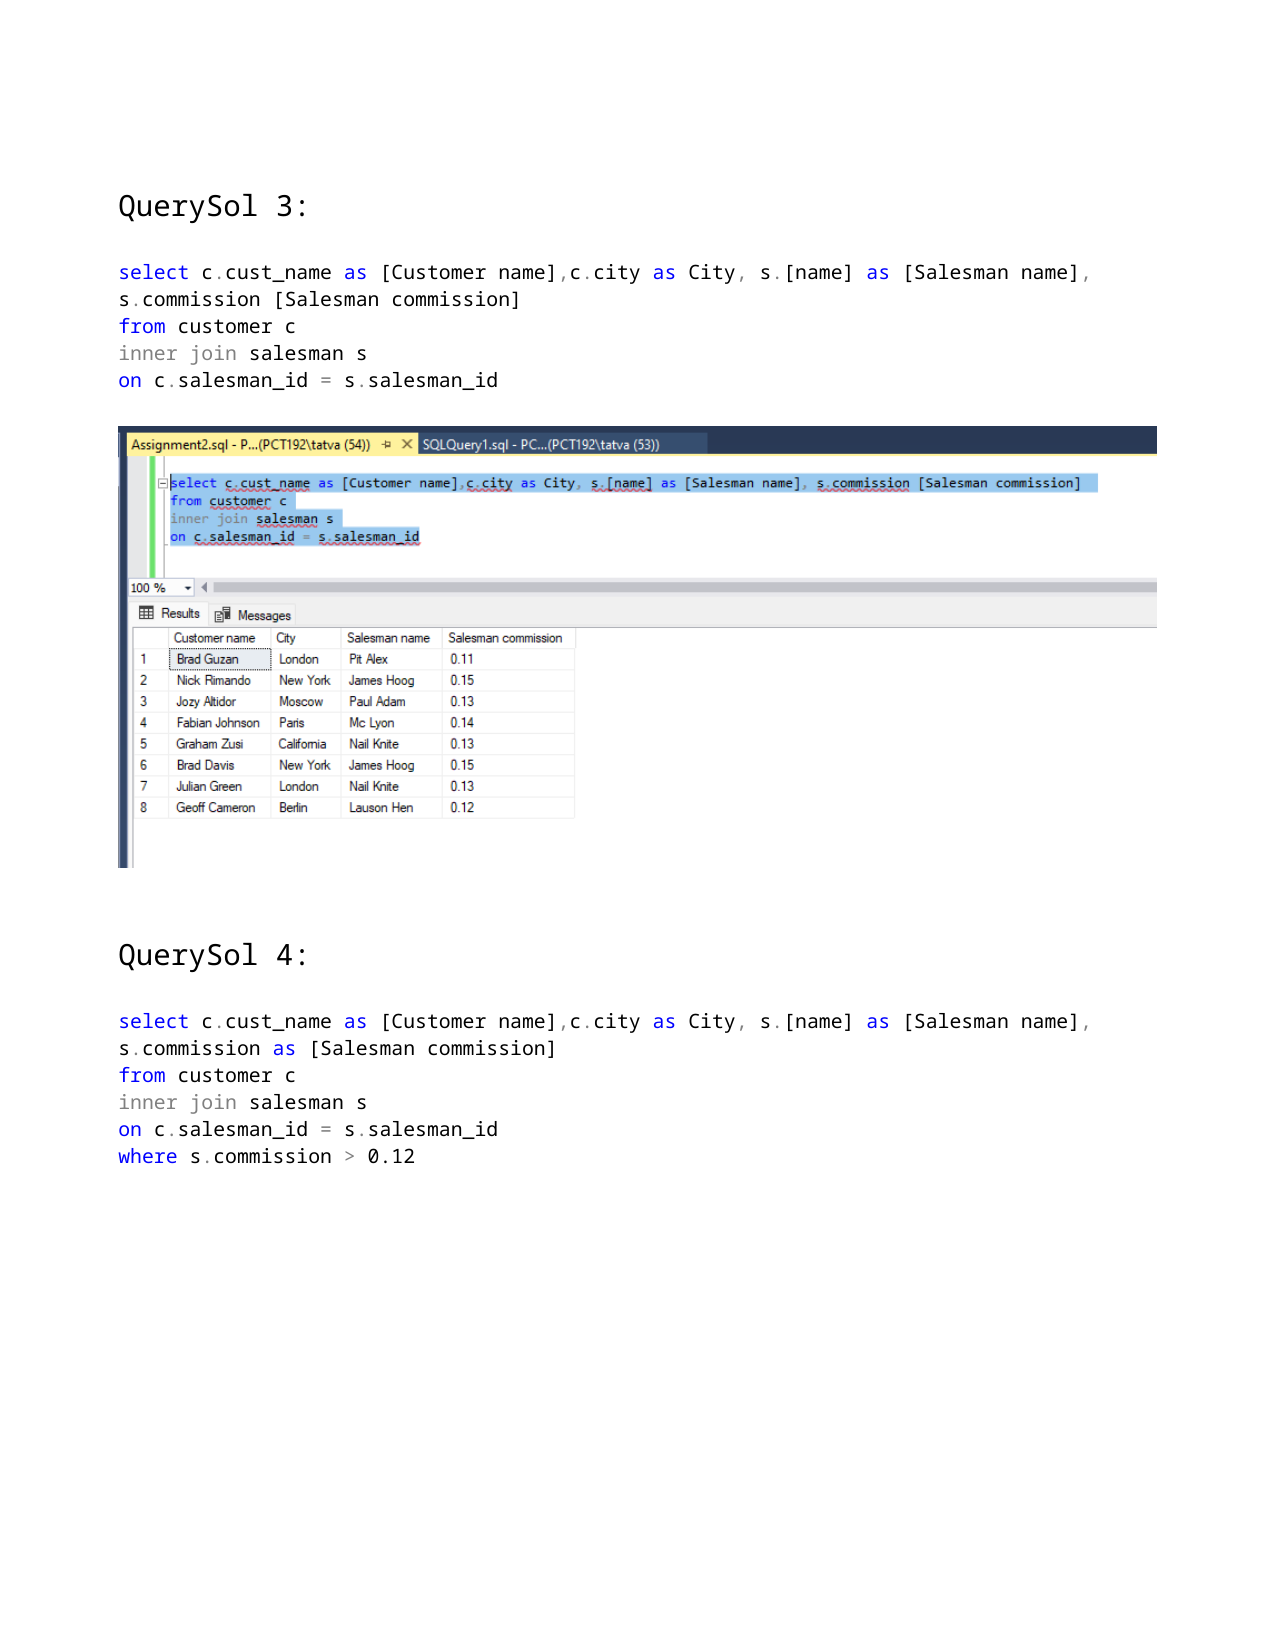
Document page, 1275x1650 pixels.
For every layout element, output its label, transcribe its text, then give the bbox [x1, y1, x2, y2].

text on c.salesman_id = s.salesman_id [118, 1115, 1157, 1142]
text inner join salesman s [118, 339, 1157, 366]
text on c.salesman_id = s.salesman_id [118, 366, 1157, 393]
text from customer c [118, 312, 1157, 339]
text QuerySol 4: [118, 934, 1157, 974]
text where s.commission > 0.12 [118, 1142, 1157, 1169]
text inner join salesman s [118, 1088, 1157, 1115]
text QuerySol 3: [118, 185, 1157, 225]
text from customer c [118, 1061, 1157, 1088]
picture [118, 426, 1157, 868]
text select c.cust_name as [Customer name],c.city as City, s.[name] as [Salesman name], s.commission [Salesman commission] [118, 258, 1157, 312]
text select c.cust_name as [Customer name],c.city as City, s.[name] as [Salesman name], s.commission as [Salesman commission] [118, 1007, 1157, 1061]
